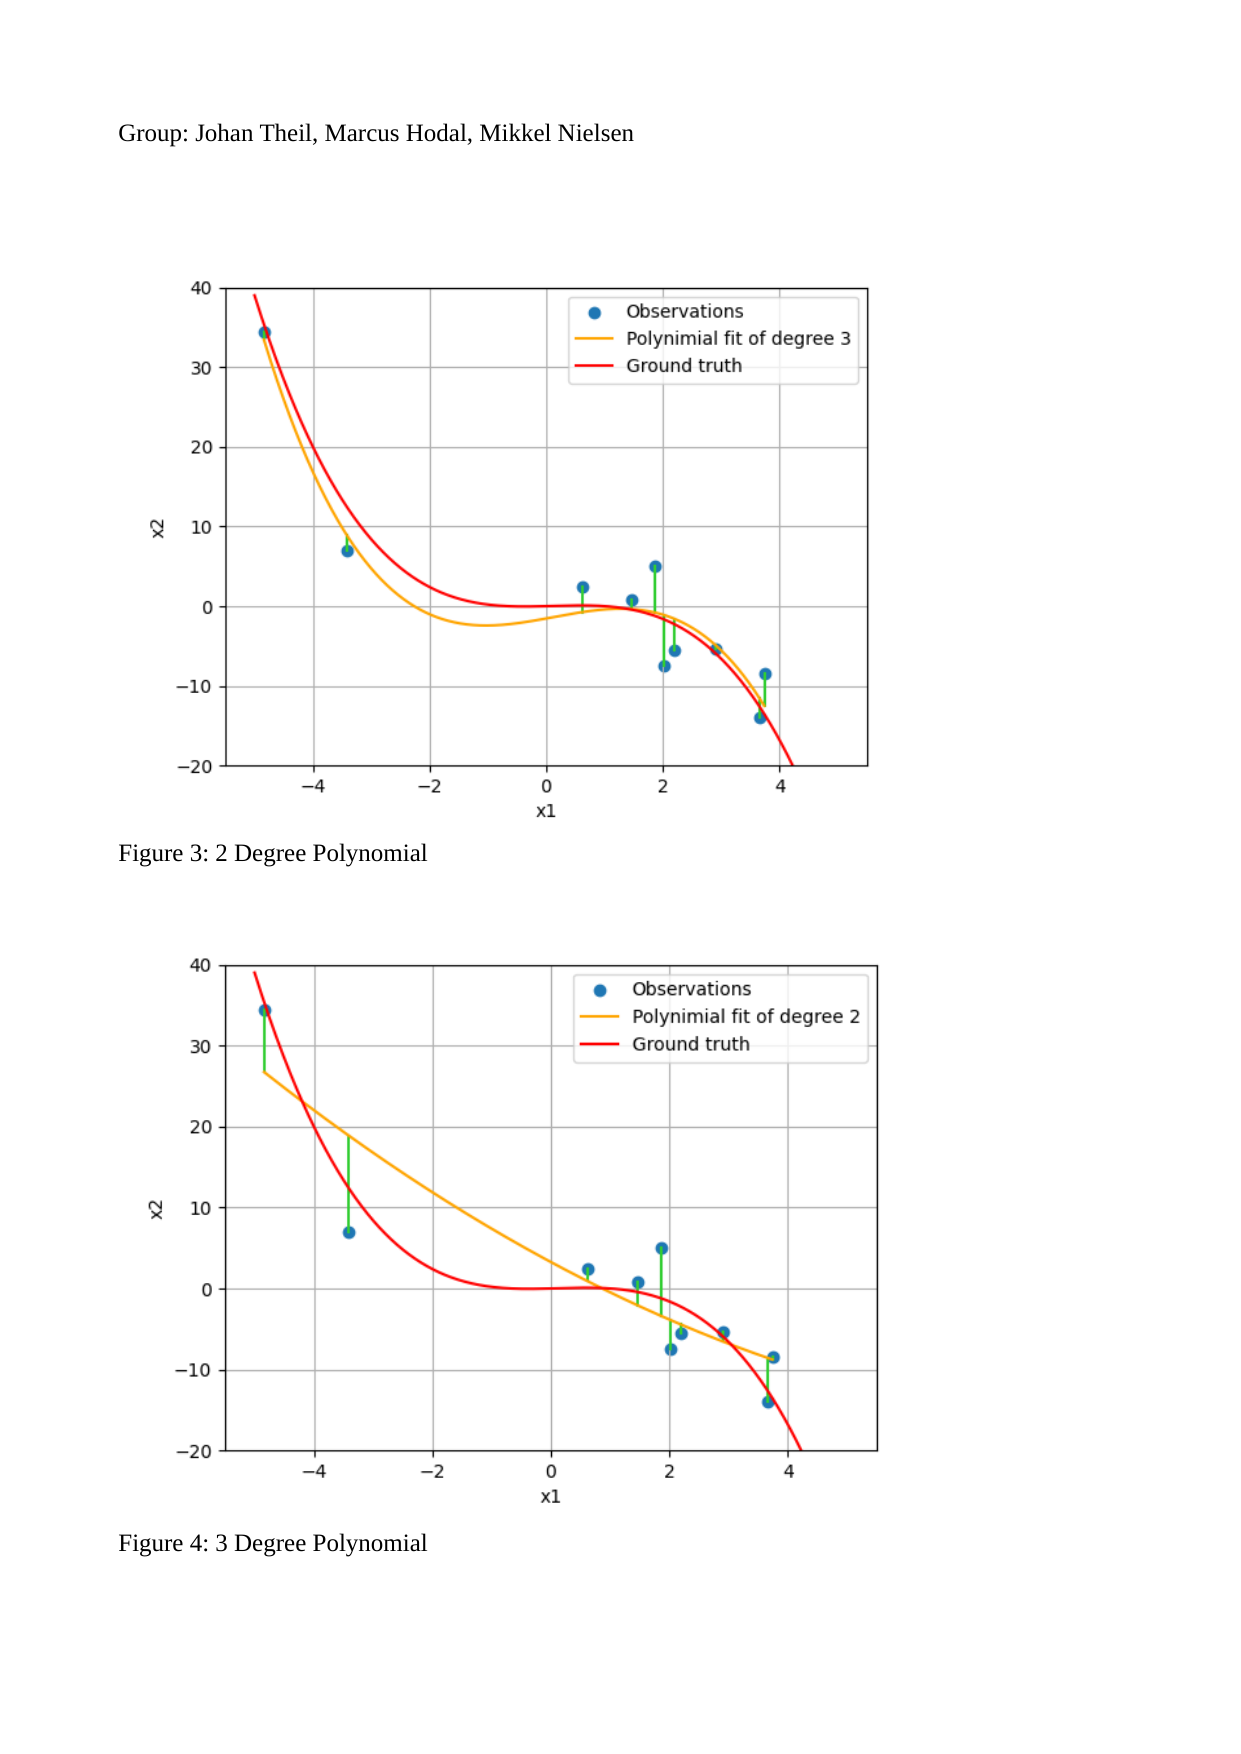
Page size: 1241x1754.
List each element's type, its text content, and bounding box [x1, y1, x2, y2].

text Figure 3: 2 Degree Polynomial [118, 838, 1122, 866]
picture [120, 889, 961, 1520]
text Figure 4: 3 Degree Polynomial [118, 1528, 1122, 1556]
picture [122, 213, 950, 834]
